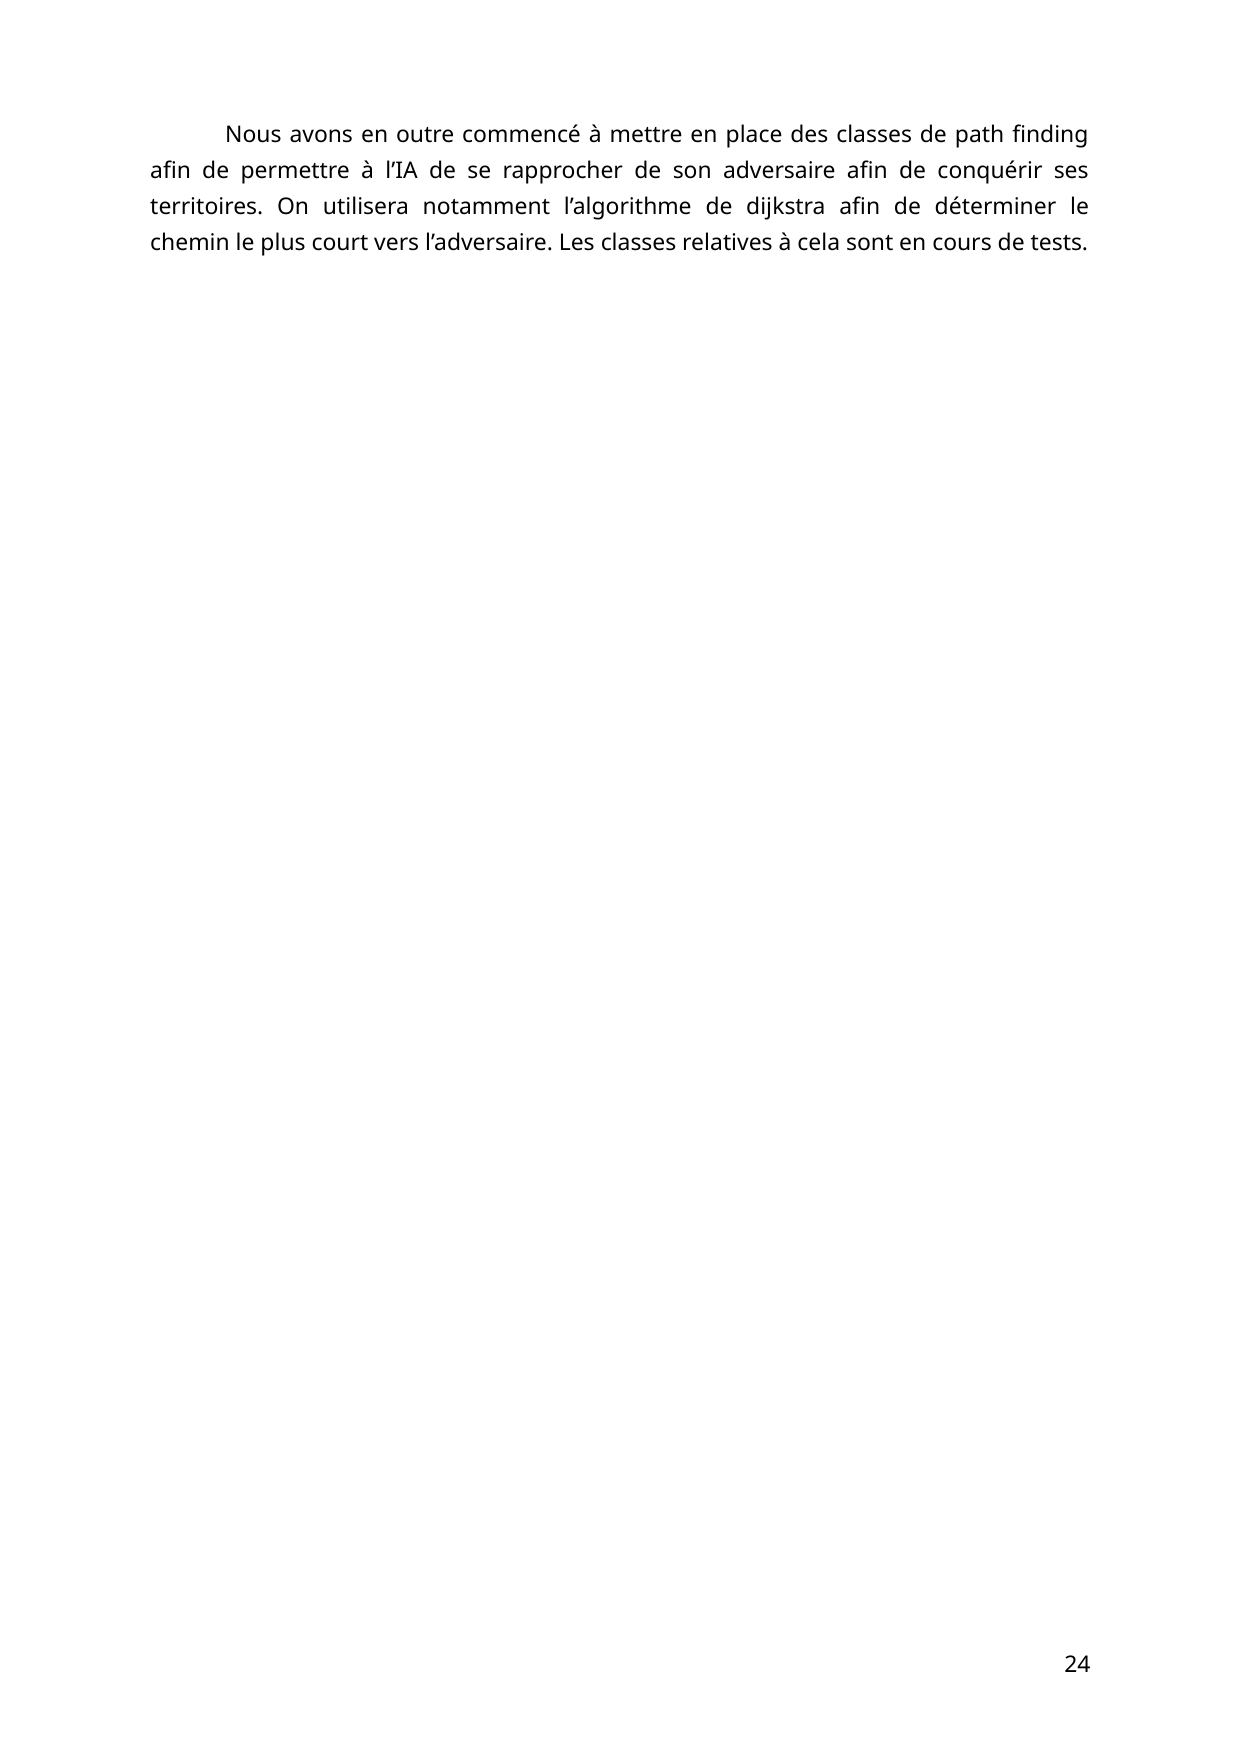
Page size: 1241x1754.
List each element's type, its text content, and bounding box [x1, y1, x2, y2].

text Nous avons en outre commencé à mettre en place des classes de path finding afin de permettre à l’IA de se rapprocher de son adversaire afin de conquérir ses territoires. On utilisera notamment l’algorithme de dijkstra afin de déterminer le chemin le plus court vers l’adversaire. Les classes relatives à cela sont en cours de tests. [150, 118, 1090, 257]
